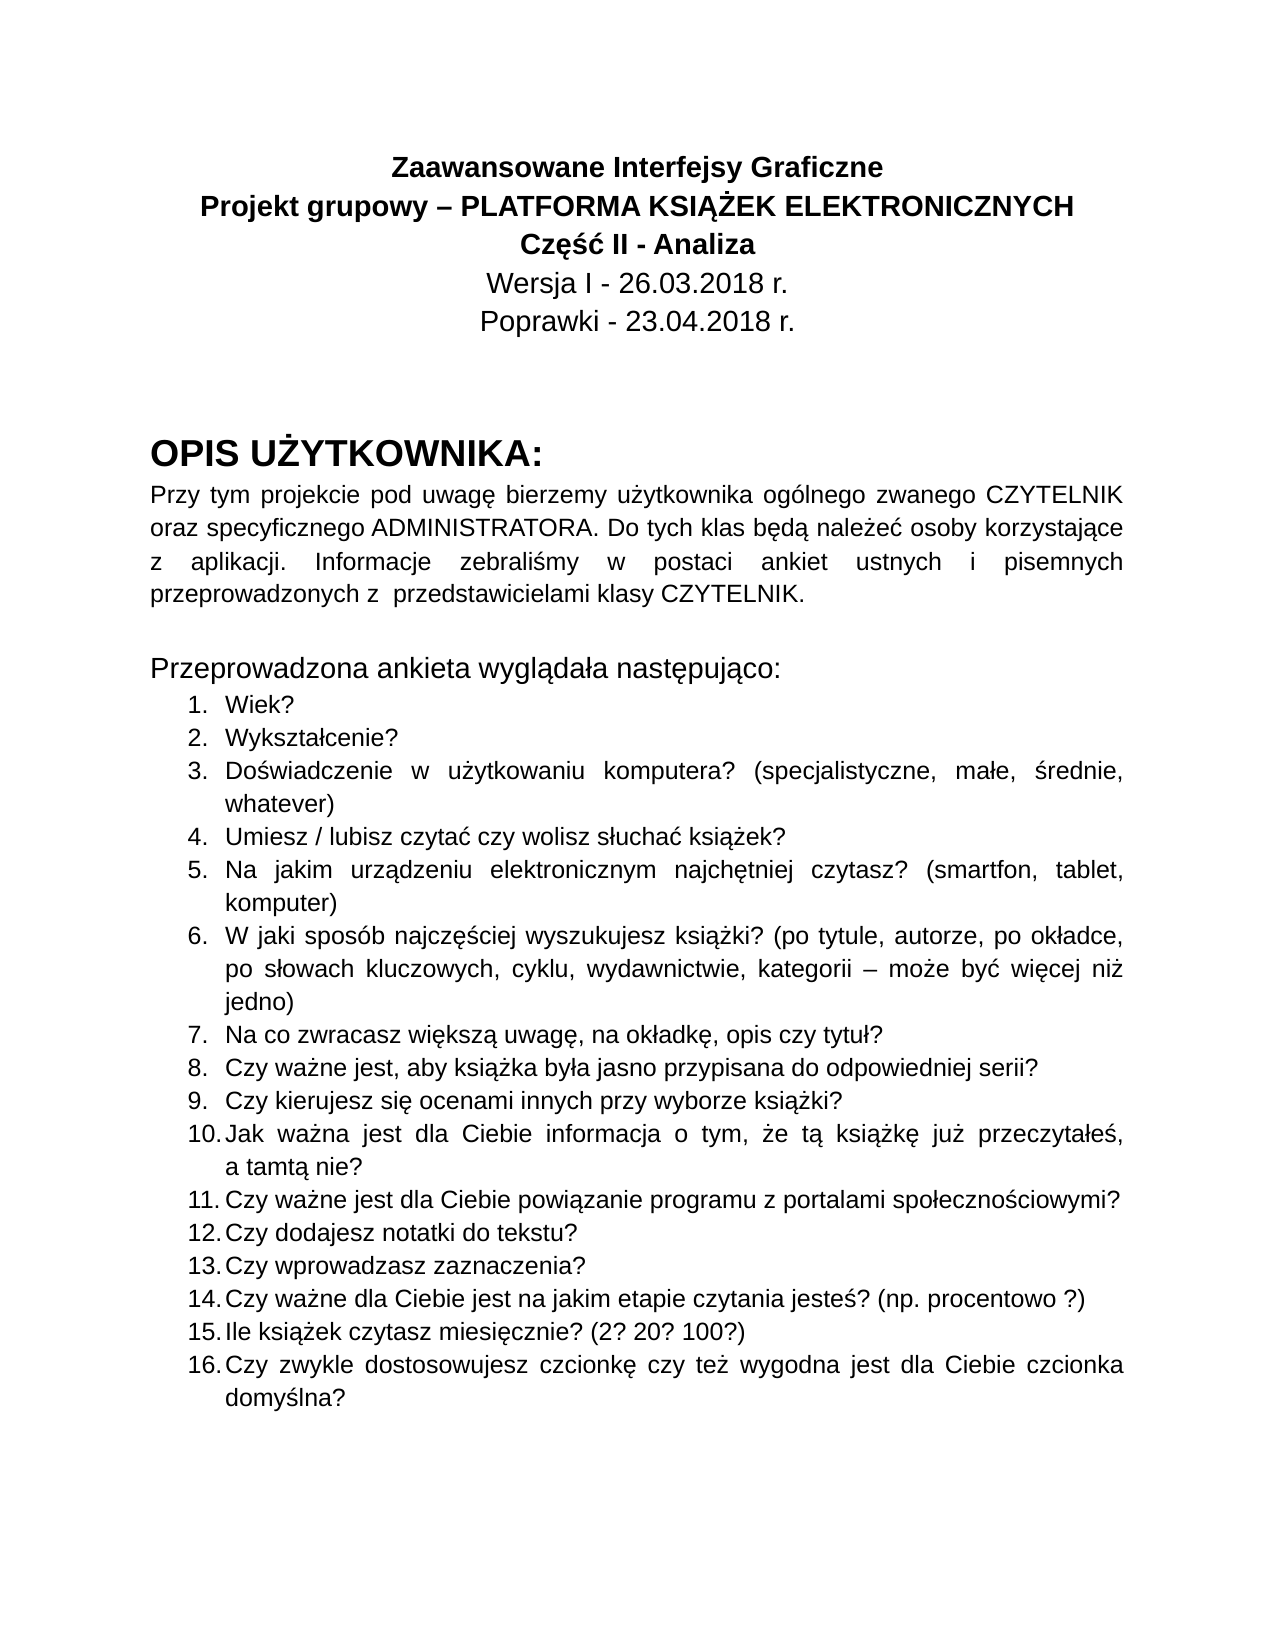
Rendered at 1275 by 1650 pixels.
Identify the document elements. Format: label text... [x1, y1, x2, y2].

list Czy dodajesz notatki do tekstu? [187, 1218, 1125, 1247]
text Projekt grupowy – PLATFORMA KSIĄŻEK ELEKTRONICZNYCH [150, 188, 1125, 222]
list W jaki sposób najczęściej wyszukujesz książki? (po tytule, autorze, po okładce, po słowach kluczowych, cyklu, wydawnictwie, kategorii – może być więcej niż jedno) [187, 921, 1125, 1016]
list Na co zwracasz większą uwagę, na okładkę, opis czy tytuł? [187, 1020, 1125, 1048]
list Czy ważne jest, aby książka była jasno przypisana do odpowiedniej serii? [187, 1053, 1125, 1082]
list Wykształcenie? [187, 723, 1125, 751]
text Wersja I - 26.03.2018 r. [150, 266, 1125, 299]
list Umiesz / lubisz czytać czy wolisz słuchać książek? [187, 822, 1125, 850]
list Jak ważna jest dla Ciebie informacja o tym, że tą książkę już przeczytałeś, a tamtą nie? [187, 1119, 1125, 1181]
list Ile książek czytasz miesięcznie? (2? 20? 100?) [187, 1317, 1125, 1346]
list Wiek? [187, 689, 1125, 718]
list Czy kierujesz się ocenami innych przy wyborze książki? [187, 1086, 1125, 1114]
text OPIS UŻYTKOWNIKA: [150, 431, 1125, 474]
list Czy ważne jest dla Ciebie powiązanie programu z portalami społecznościowymi? [187, 1185, 1125, 1214]
list Czy ważne dla Ciebie jest na jakim etapie czytania jesteś? (np. procentowo ?) [187, 1284, 1125, 1313]
text Poprawki - 23.04.2018 r. [150, 304, 1125, 338]
text Przeprowadzona ankieta wyglądała następująco: [150, 651, 1125, 684]
list Czy wprowadzasz zaznaczenia? [187, 1251, 1125, 1280]
list Na jakim urządzeniu elektronicznym najchętniej czytasz? (smartfon, tablet, komputer) [187, 855, 1125, 916]
text Zaawansowane Interfejsy Graficzne [150, 150, 1125, 183]
text Przy tym projekcie pod uwagę bierzemy użytkownika ogólnego zwanego CZYTELNIK oraz specyficznego ADMINISTRATORA. Do tych klas będą należeć osoby korzystające z aplikacji. Informacje zebraliśmy w postaci ankiet ustnych i pisemnych przeprowadzonych z przedstawicielami klasy CZYTELNIK. [150, 480, 1125, 608]
list Czy zwykle dostosowujesz czcionkę czy też wygodna jest dla Ciebie czcionka domyślna? [187, 1350, 1125, 1445]
list Doświadczenie w użytkowaniu komputera? (specjalistyczne, małe, średnie, whatever) [187, 756, 1125, 817]
text Część II - Analiza [150, 227, 1125, 261]
